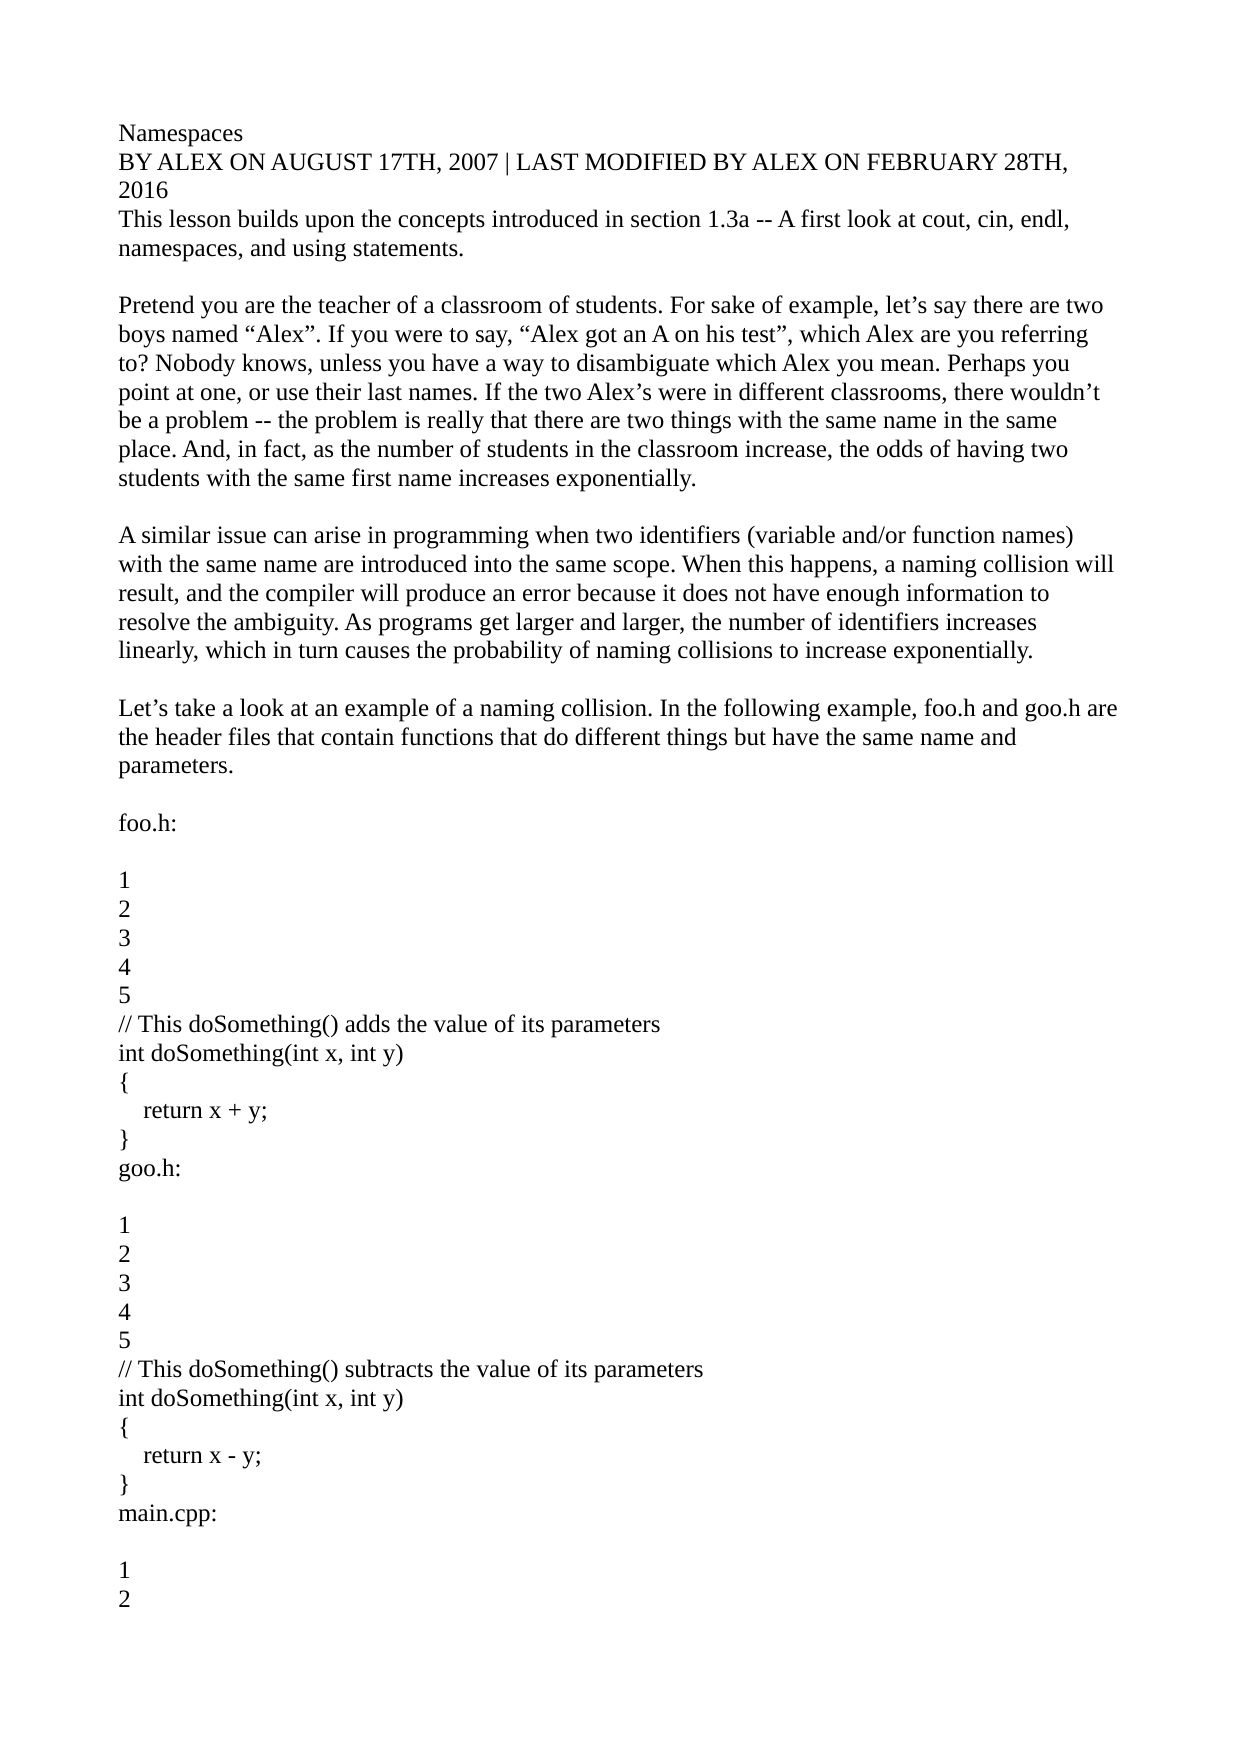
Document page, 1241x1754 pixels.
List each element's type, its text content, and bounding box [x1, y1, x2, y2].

text A similar issue can arise in programming when two identifiers (variable and/or function names) with the same name are introduced into the same scope. When this happens, a naming collision will result, and the compiler will produce an error because it does not have enough information to resolve the ambiguity. As programs get larger and larger, the number of identifiers increases linearly, which in turn causes the probability of naming collisions to increase exponentially. [118, 521, 1122, 664]
text { [118, 1412, 1122, 1441]
text Namespaces [118, 118, 1122, 147]
text 3 [118, 923, 1122, 952]
text int doSomething(int x, int y) [118, 1383, 1122, 1412]
text 2 [118, 1239, 1122, 1268]
text 1 [118, 1556, 1122, 1584]
text // This doSomething() subtracts the value of its parameters [118, 1354, 1122, 1383]
text 2 [118, 894, 1122, 923]
text Pretend you are the teacher of a classroom of students. For sake of example, let’s say there are two boys named “Alex”. If you were to say, “Alex got an A on his test”, which Alex are you referring to? Nobody knows, unless you have a way to disambiguate which Alex you mean. Perhaps you point at one, or use their last names. If the two Alex’s were in different classrooms, there wouldn’t be a problem -- the problem is really that there are two things with the same name in the same place. And, in fact, as the number of students in the classroom increase, the odds of having two students with the same first name increases exponentially. [118, 291, 1122, 492]
text BY ALEX ON AUGUST 17TH, 2007 | LAST MODIFIED BY ALEX ON FEBRUARY 28TH, 2016 [118, 147, 1122, 204]
text foo.h: [118, 808, 1122, 837]
text This lesson builds upon the concepts introduced in section 1.3a -- A first look at cout, cin, endl, namespaces, and using statements. [118, 204, 1122, 262]
text int doSomething(int x, int y) [118, 1038, 1122, 1067]
text } [118, 1124, 1122, 1153]
text 5 [118, 981, 1122, 1009]
text // This doSomething() adds the value of its parameters [118, 1009, 1122, 1038]
text return x + y; [118, 1096, 1122, 1124]
text Let’s take a look at an example of a naming collision. In the following example, foo.h and goo.h are the header files that contain functions that do different things but have the same name and parameters. [118, 693, 1122, 779]
text } [118, 1469, 1122, 1498]
text 4 [118, 952, 1122, 981]
text 3 [118, 1268, 1122, 1297]
text 1 [118, 1211, 1122, 1239]
text 4 [118, 1297, 1122, 1326]
text goo.h: [118, 1153, 1122, 1182]
text return x - y; [118, 1441, 1122, 1469]
text 1 [118, 866, 1122, 894]
text 5 [118, 1326, 1122, 1354]
text { [118, 1067, 1122, 1096]
text 2 [118, 1584, 1122, 1613]
text main.cpp: [118, 1498, 1122, 1527]
